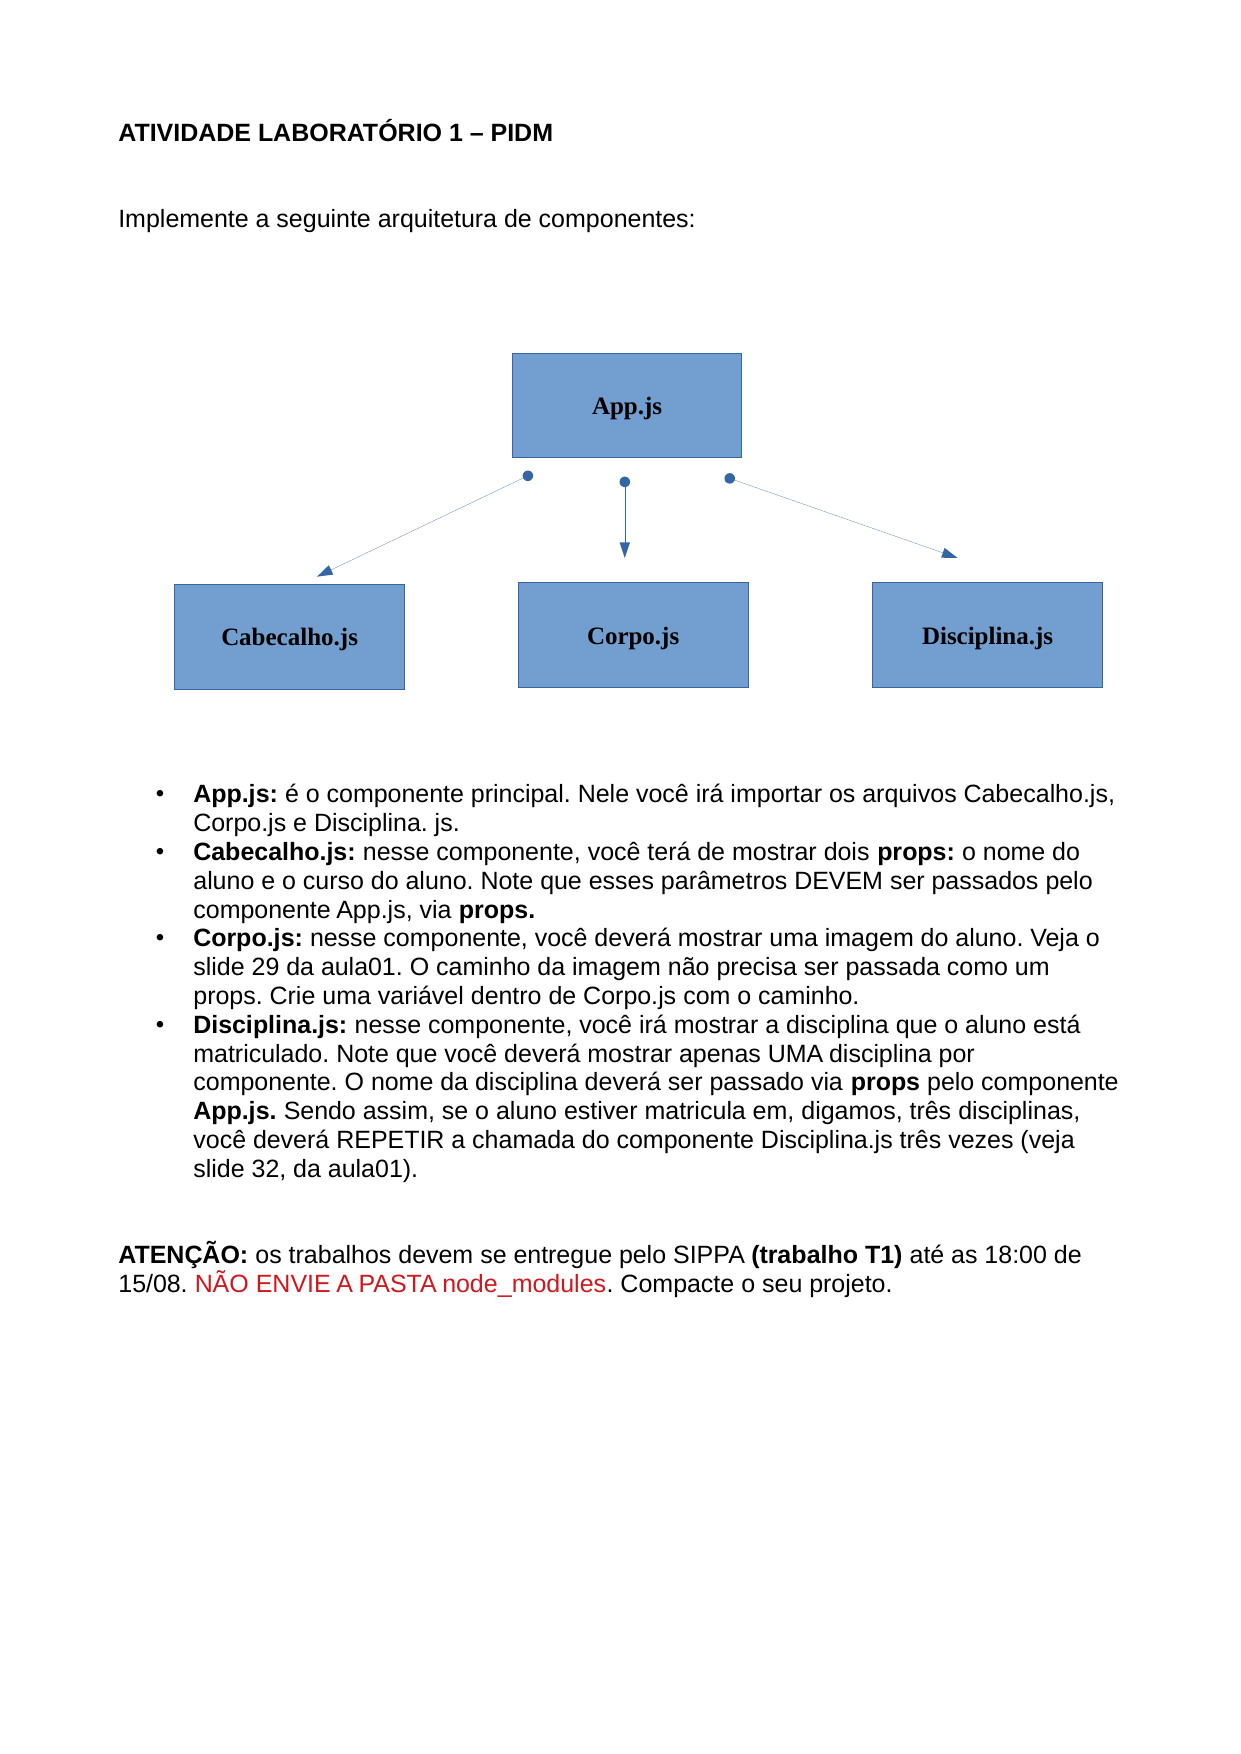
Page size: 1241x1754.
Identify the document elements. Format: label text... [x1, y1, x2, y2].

list Disciplina.js: nesse componente, você irá mostrar a disciplina que o aluno está matriculado. Note que você deverá mostrar apenas UMA disciplina por componente. O nome da disciplina deverá ser passado via props pelo componente App.js. Sendo assim, se o aluno estiver matricula em, digamos, três disciplinas, você deverá REPETIR a chamada do componente Disciplina.js três vezes (veja slide 32, da aula01). [156, 1010, 1122, 1182]
list Cabecalho.js: nesse componente, você terá de mostrar dois props: o nome do aluno e o curso do aluno. Note que esses parâmetros DEVEM ser passados pelo componente App.js, via props. [156, 837, 1122, 923]
text Implemente a seguinte arquitetura de componentes: [118, 204, 1122, 233]
text ATIVIDADE LABORATÓRIO 1 – PIDM [118, 118, 1122, 147]
text ATENÇÃO: os trabalhos devem se entregue pelo SIPPA (trabalho T1) até as 18:00 de 15/08. NÃO ENVIE A PASTA node_modules. Compacte o seu projeto. [118, 1240, 1122, 1297]
list App.js: é o componente principal. Nele você irá importar os arquivos Cabecalho.js, Corpo.js e Disciplina. js. [156, 779, 1122, 837]
list Corpo.js: nesse componente, você deverá mostrar uma imagem do aluno. Veja o slide 29 da aula01. O caminho da imagem não precisa ser passada como um props. Crie uma variável dentro de Corpo.js com o caminho. [156, 923, 1122, 1010]
